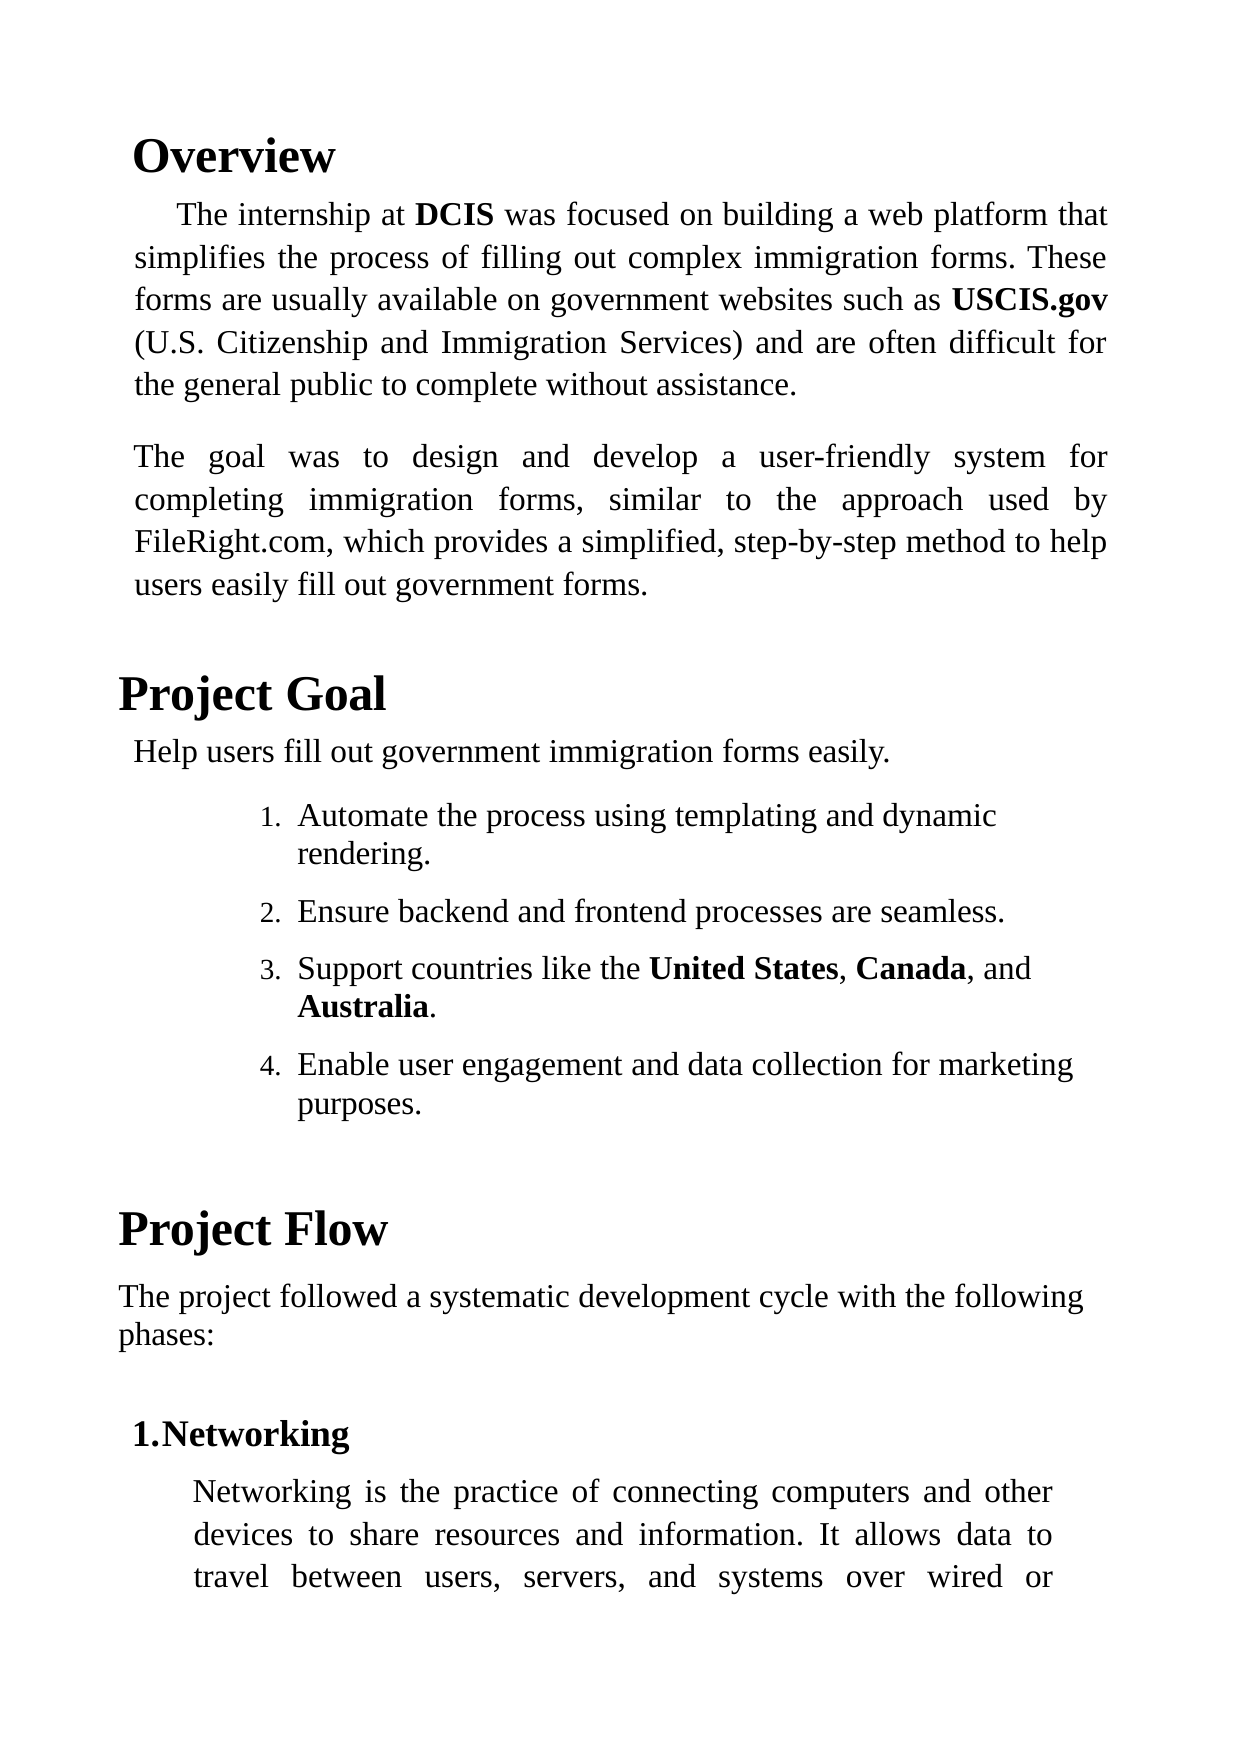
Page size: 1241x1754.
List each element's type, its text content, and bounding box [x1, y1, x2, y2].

subtitle The project followed a systematic development cycle with the following phases: [118, 1276, 1122, 1353]
text Networking is the practice of connecting computers and other devices to share resources and information. It allows data to travel between users, servers, and systems over wired or [192, 1471, 1054, 1595]
subtitle Project Flow [118, 1199, 1122, 1256]
list Support countries like the United States, Canada, and Australia. [259, 948, 1122, 1025]
text The internship at DCIS was focused on building a web platform that simplifies the process of filling out complex immigration forms. These forms are usually available on government websites such as USCIS.gov (U.S. Citizenship and Immigration Services) and are often difficult for the general public to complete without assistance. [134, 195, 1108, 403]
list Automate the process using templating and dynamic rendering. [259, 795, 1122, 871]
list Enable user engagement and data collection for marketing purposes. [259, 1045, 1122, 1121]
text Help users fill out government immigration forms easily. [133, 731, 1122, 769]
list Ensure backend and frontend processes are seamless. [259, 891, 1122, 929]
subtitle Overview [132, 125, 1122, 183]
subtitle Project Goal [118, 664, 1122, 722]
text The goal was to design and develop a user-friendly system for completing immigration forms, similar to the approach used by FileRight.com, which provides a simplified, step-by-step method to help users easily fill out government forms. [133, 436, 1108, 602]
subtitle Networking [132, 1411, 1122, 1454]
